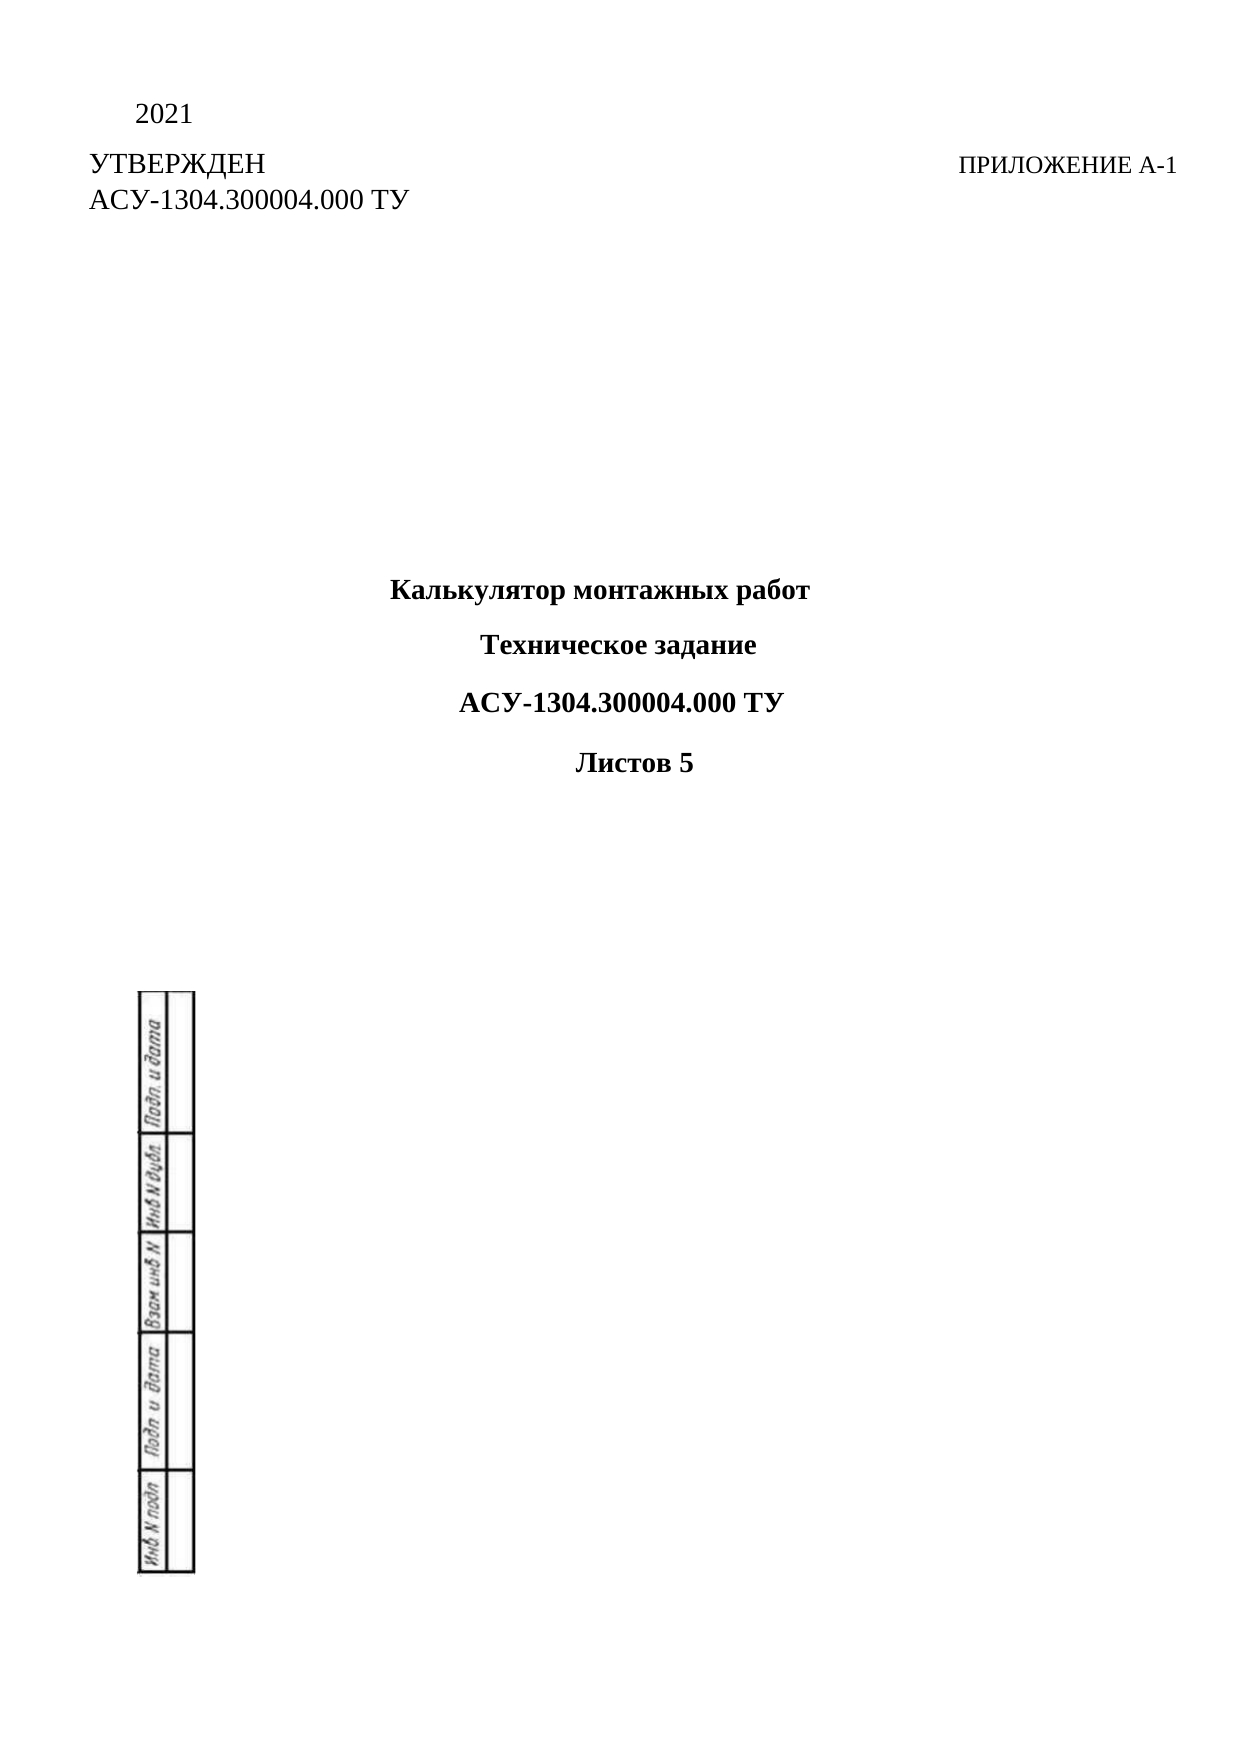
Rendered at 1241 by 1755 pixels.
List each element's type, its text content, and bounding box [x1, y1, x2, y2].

text Листов 5 [137, 745, 1181, 779]
text 2021 [89, 96, 1181, 129]
text АСУ-1304.300004.000 ТУ [137, 685, 1181, 718]
picture [136, 991, 196, 1577]
text АСУ-1304.300004.000 ТУ [89, 182, 1181, 215]
text УТВЕРЖДЕН ПРИЛОЖЕНИЕ А-1 [89, 146, 1182, 179]
text Техническое задание [304, 627, 1181, 661]
text Калькулятор монтажных работ [228, 572, 1181, 606]
